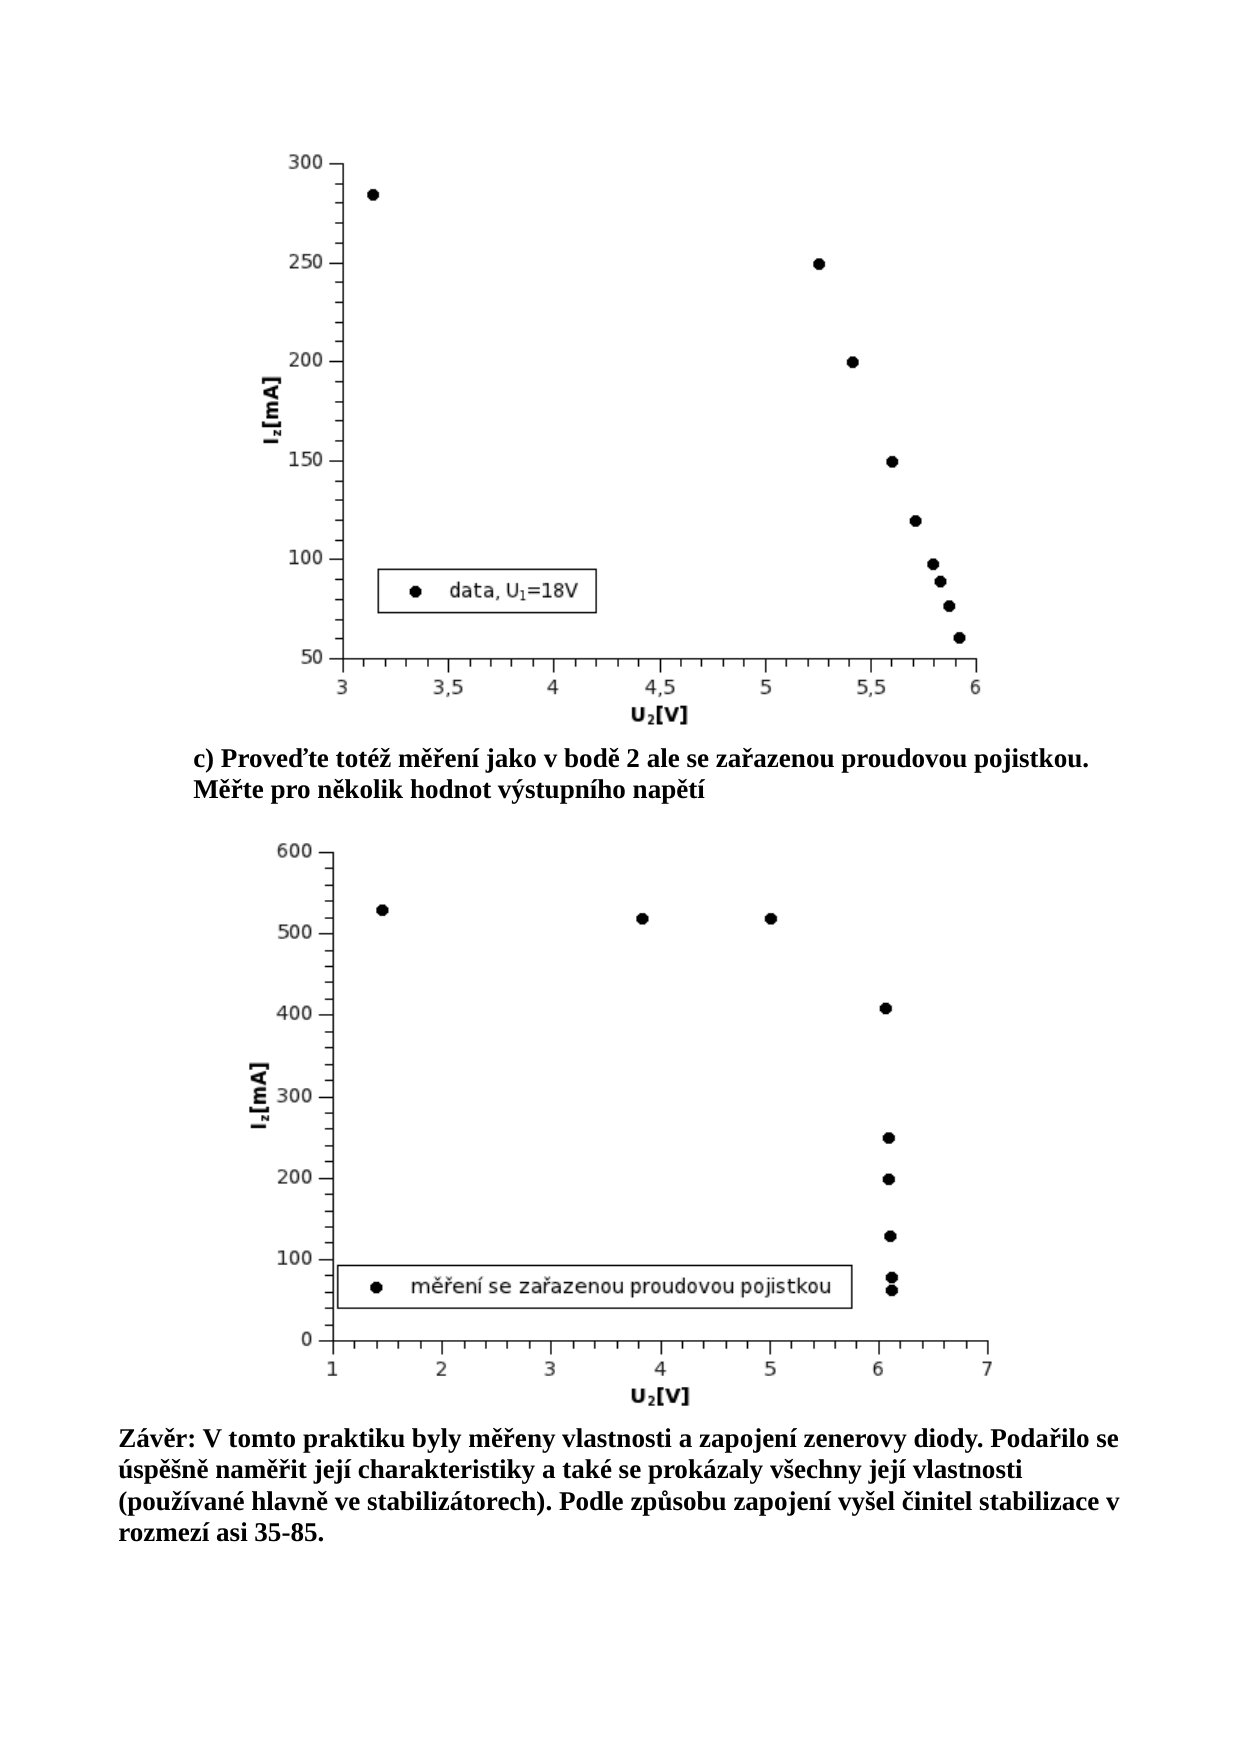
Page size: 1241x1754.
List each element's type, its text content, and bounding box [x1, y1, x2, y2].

picture [239, 835, 1001, 1423]
list [156, 118, 1122, 147]
list c) Proveďte totéž měření jako v bodě 2 ale se zařazenou proudovou pojistkou. Měřte pro několik hodnot výstupního napětí [156, 147, 1122, 835]
text Závěr: V tomto praktiku byly měřeny vlastnosti a zapojení zenerovy diody. Podařilo se úspěšně naměřit její charakteristiky a také se prokázaly všechny její vlastnosti (používané hlavně ve stabilizátorech). Podle způsobu zapojení vyšel činitel stabilizace v rozmezí asi 35-85. [118, 835, 1122, 1547]
picture [252, 146, 989, 742]
